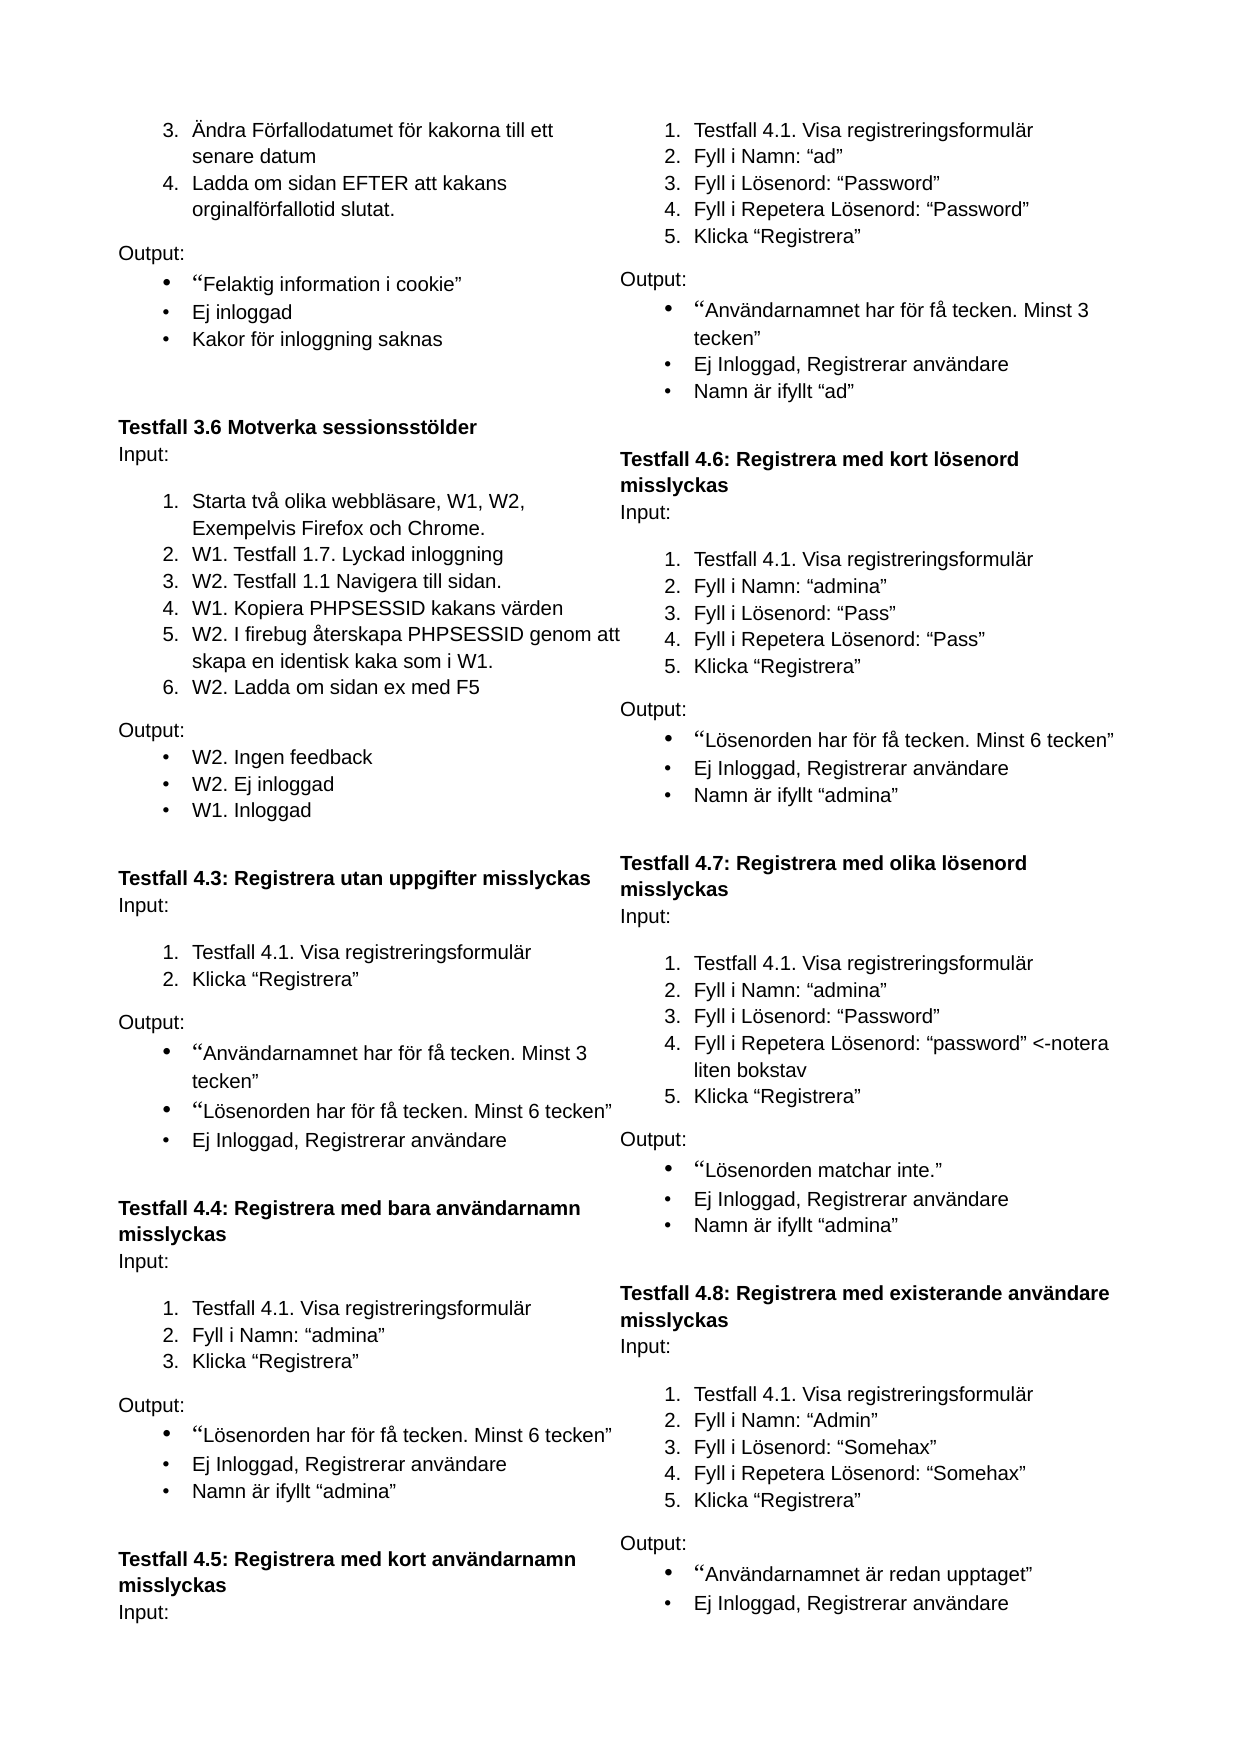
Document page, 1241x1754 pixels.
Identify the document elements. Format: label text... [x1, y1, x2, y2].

list “Lösenorden har för få tecken. Minst 6 tecken” [664, 724, 1122, 753]
list Fyll i Repetera Lösenord: “Password” [664, 198, 1122, 221]
list Testfall 4.1. Visa registreringsformulär [664, 1382, 1122, 1405]
list Ej Inloggad, Registrerar användare [664, 1591, 1122, 1614]
subtitle Output: [118, 1010, 620, 1034]
list Fyll i Namn: “admina” [664, 574, 1122, 598]
list Namn är ifyllt “admina” [162, 1479, 620, 1502]
list Fyll i Lösenord: “Somehax” [664, 1435, 1122, 1458]
list Testfall 4.1. Visa registreringsformulär [664, 548, 1122, 571]
list Klicka “Registrera” [664, 654, 1122, 677]
list Fyll i Namn: “Admin” [664, 1409, 1122, 1432]
text Input: [118, 442, 620, 466]
list Ladda om sidan EFTER att kakans orginalförfallotid slutat. [162, 171, 620, 221]
list Kakor för inloggning saknas [162, 327, 620, 350]
text Input: [118, 1600, 620, 1623]
list Fyll i Namn: “ad” [664, 145, 1122, 168]
list Namn är ifyllt “ad” [664, 379, 1122, 403]
subtitle Output: [118, 241, 620, 264]
list W2. Ingen feedback [162, 745, 620, 769]
list Fyll i Lösenord: “Password” [664, 1005, 1122, 1028]
list “Lösenorden har för få tecken. Minst 6 tecken” [162, 1419, 620, 1448]
list Ej Inloggad, Registrerar användare [664, 757, 1122, 780]
list Klicka “Registrera” [162, 967, 620, 991]
text Testfall 4.4: Registrera med bara användarnamn misslyckas [118, 1196, 620, 1246]
list “Användarnamnet är redan upptaget” [664, 1558, 1122, 1587]
text Testfall 4.8: Registrera med existerande användare misslyckas [620, 1282, 1122, 1331]
text Testfall 4.5: Registrera med kort användarnamn misslyckas [118, 1547, 620, 1597]
subtitle Output: [620, 697, 1122, 721]
list W2. I firebug återskapa PHPSESSID genom att skapa en identisk kaka som i W1. [162, 622, 620, 672]
list W2. Testfall 1.1 Navigera till sidan. [162, 569, 620, 593]
text Testfall 4.7: Registrera med olika lösenord misslyckas [620, 851, 1122, 901]
list “Lösenorden matchar inte.” [664, 1154, 1122, 1183]
text Testfall 4.3: Registrera utan uppgifter misslyckas [118, 867, 620, 890]
text Input: [620, 500, 1122, 524]
subtitle Output: [620, 268, 1122, 291]
list Klicka “Registrera” [664, 224, 1122, 248]
text Input: [620, 904, 1122, 928]
list W1. Inloggad [162, 799, 620, 822]
list Ej Inloggad, Registrerar användare [664, 353, 1122, 376]
list Ej Inloggad, Registrerar användare [162, 1452, 620, 1476]
list Fyll i Repetera Lösenord: “password” <-notera liten bokstav [664, 1031, 1122, 1081]
list “Felaktig information i cookie” [162, 268, 620, 296]
list Fyll i Repetera Lösenord: “Pass” [664, 627, 1122, 651]
list Fyll i Namn: “admina” [162, 1323, 620, 1347]
text Testfall 4.6: Registrera med kort lösenord misslyckas [620, 447, 1122, 497]
list Ej Inloggad, Registrerar användare [162, 1128, 620, 1152]
list Testfall 4.1. Visa registreringsformulär [162, 1297, 620, 1320]
list Klicka “Registrera” [162, 1350, 620, 1373]
subtitle Output: [620, 1128, 1122, 1151]
list Ej Inloggad, Registrerar användare [664, 1187, 1122, 1210]
text Input: [118, 1249, 620, 1273]
list Fyll i Repetera Lösenord: “Somehax” [664, 1462, 1122, 1485]
list Ändra Förfallodatumet för kakorna till ett senare datum [162, 118, 620, 168]
list Klicka “Registrera” [664, 1084, 1122, 1108]
text Input: [118, 893, 620, 917]
list Testfall 4.1. Visa registreringsformulär [162, 941, 620, 964]
text Input: [620, 1335, 1122, 1358]
list Namn är ifyllt “admina” [664, 1214, 1122, 1237]
list W2. Ladda om sidan ex med F5 [162, 676, 620, 699]
subtitle Output: [620, 1532, 1122, 1555]
list Klicka “Registrera” [664, 1488, 1122, 1512]
list Fyll i Lösenord: “Password” [664, 171, 1122, 194]
subtitle Testfall 3.6 Motverka sessionsstölder [118, 416, 620, 439]
list “Användarnamnet har för få tecken. Minst 3 tecken” [664, 294, 1122, 349]
list W1. Testfall 1.7. Lyckad inloggning [162, 543, 620, 566]
list Fyll i Namn: “admina” [664, 978, 1122, 1002]
list Starta två olika webbläsare, W1, W2, Exempelvis Firefox och Chrome. [162, 490, 620, 539]
list Testfall 4.1. Visa registreringsformulär [664, 118, 1122, 141]
subtitle Output: [118, 719, 620, 742]
list W1. Kopiera PHPSESSID kakans värden [162, 596, 620, 619]
list Ej inloggad [162, 300, 620, 324]
subtitle Output: [118, 1393, 620, 1416]
list Namn är ifyllt “admina” [664, 783, 1122, 807]
list “Lösenorden har för få tecken. Minst 6 tecken” [162, 1096, 620, 1124]
list Testfall 4.1. Visa registreringsformulär [664, 952, 1122, 975]
list “Användarnamnet har för få tecken. Minst 3 tecken” [162, 1037, 620, 1092]
list W2. Ej inloggad [162, 772, 620, 796]
list Fyll i Lösenord: “Pass” [664, 601, 1122, 624]
